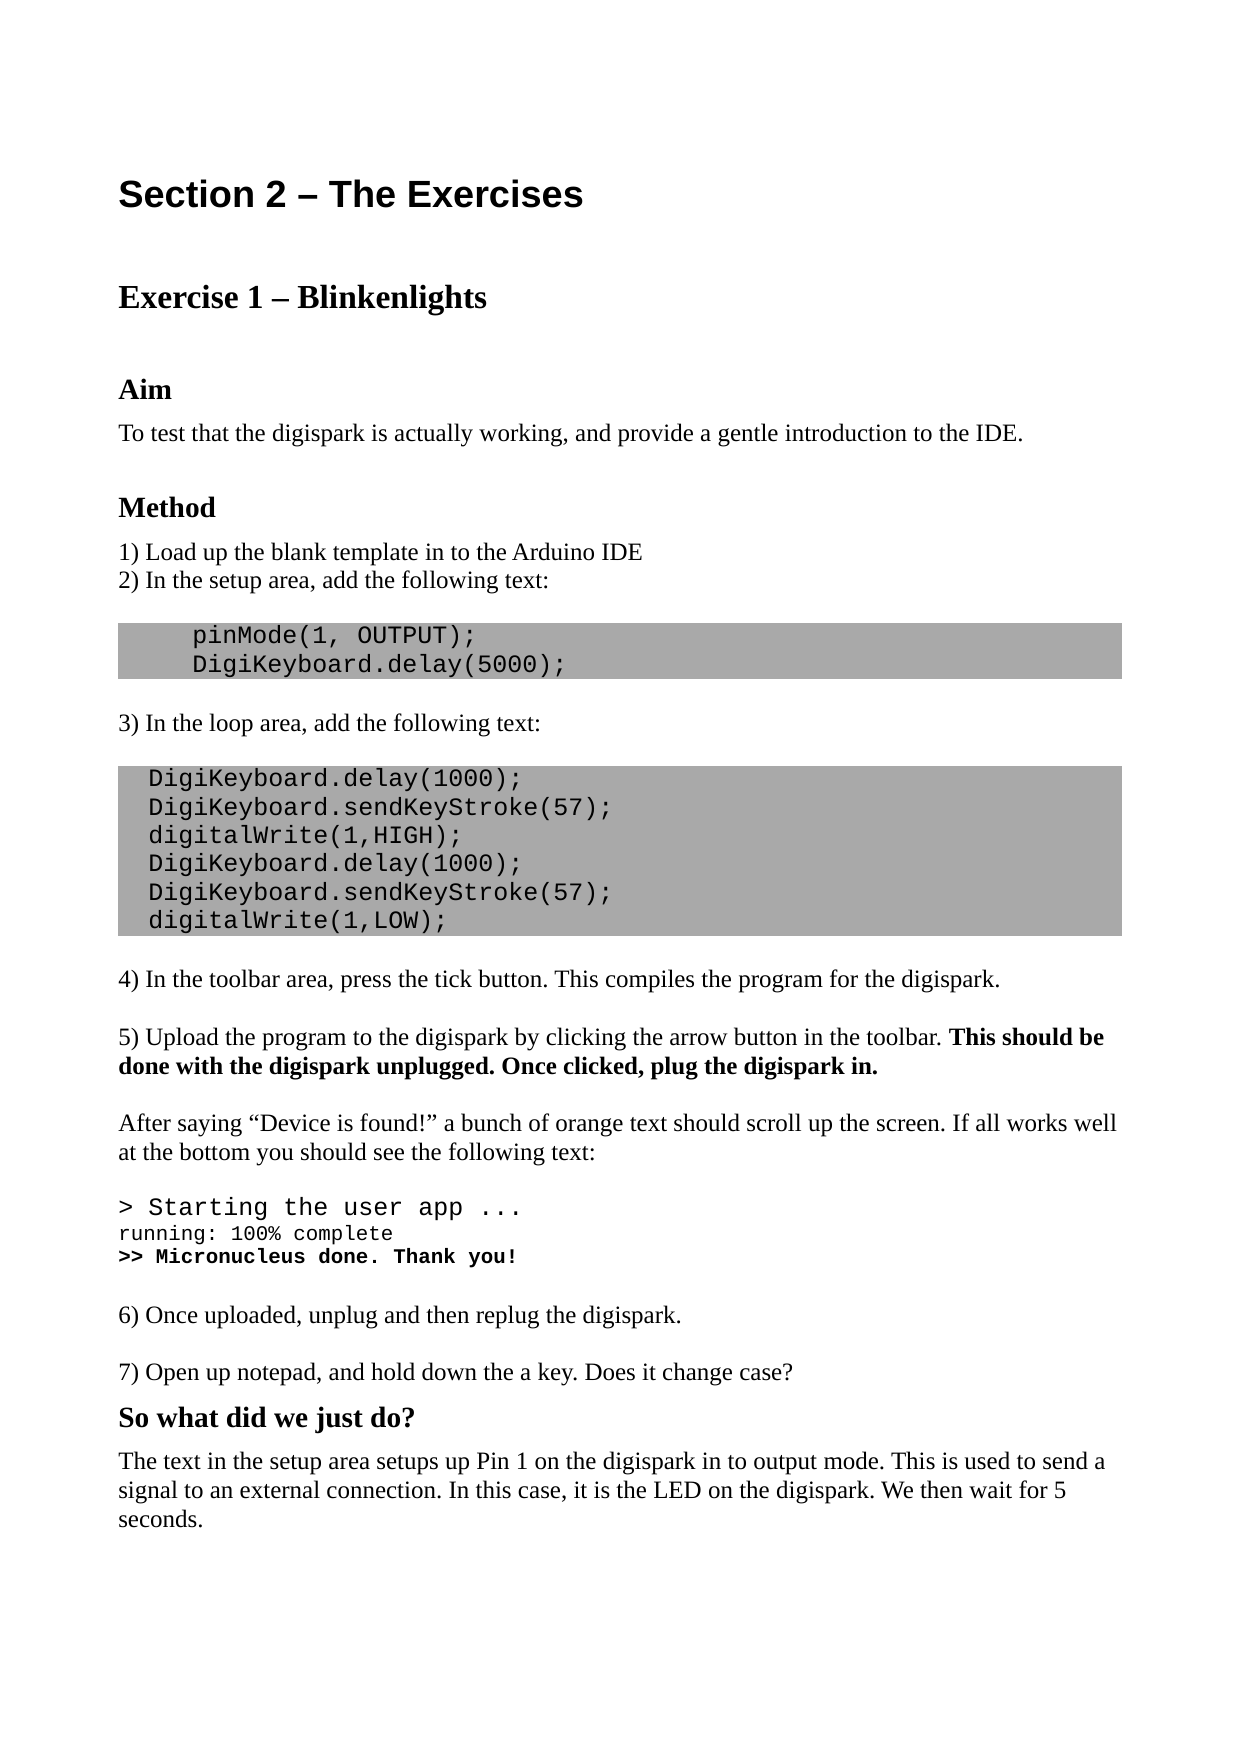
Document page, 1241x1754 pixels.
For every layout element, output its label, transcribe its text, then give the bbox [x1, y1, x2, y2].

text To test that the digispark is actually working, and provide a gentle introduction to the IDE. [118, 418, 1122, 447]
text 2) In the setup area, add the following text: [118, 565, 1122, 594]
text DigiKeyboard.delay(5000); [118, 651, 1122, 679]
text 5) Upload the program to the digispark by clicking the arrow button in the toolbar. This should be done with the digispark unplugged. Once clicked, plug the digispark in. [118, 1022, 1122, 1079]
text DigiKeyboard.delay(1000); [118, 766, 1122, 794]
subtitle Exercise 1 – Blinkenlights [118, 278, 1122, 316]
text After saying “Device is found!” a bunch of orange text should scroll up the screen. If all works well at the bottom you should see the following text: [118, 1108, 1122, 1166]
text 4) In the toolbar area, press the tick button. This compiles the program for the digispark. [118, 964, 1122, 993]
text DigiKeyboard.sendKeyStroke(57); [118, 794, 1122, 822]
text >> Micronucleus done. Thank you! [118, 1247, 1122, 1270]
text 3) In the loop area, add the following text: [118, 708, 1122, 737]
subtitle Method [118, 490, 1122, 524]
text 7) Open up notepad, and hold down the a key. Does it change case? [118, 1357, 1122, 1386]
subtitle Section 2 – The Exercises [118, 172, 1122, 216]
text DigiKeyboard.sendKeyStroke(57); [118, 879, 1122, 907]
subtitle Aim [118, 372, 1122, 406]
text > Starting the user app ... [118, 1194, 1122, 1223]
text 1) Load up the blank template in to the Arduino IDE [118, 537, 1122, 565]
text pinMode(1, OUTPUT); [118, 623, 1122, 651]
text running: 100% complete [118, 1223, 1122, 1247]
text digitalWrite(1,HIGH); [118, 822, 1122, 851]
subtitle So what did we just do? [118, 1400, 1122, 1434]
text DigiKeyboard.delay(1000); [118, 851, 1122, 879]
text The text in the setup area setups up Pin 1 on the digispark in to output mode. This is used to send a signal to an external connection. In this case, it is the LED on the digispark. We then wait for 5 seconds. [118, 1446, 1122, 1533]
text 6) Once uploaded, unplug and then replug the digispark. [118, 1300, 1122, 1328]
text digitalWrite(1,LOW); [118, 907, 1122, 936]
